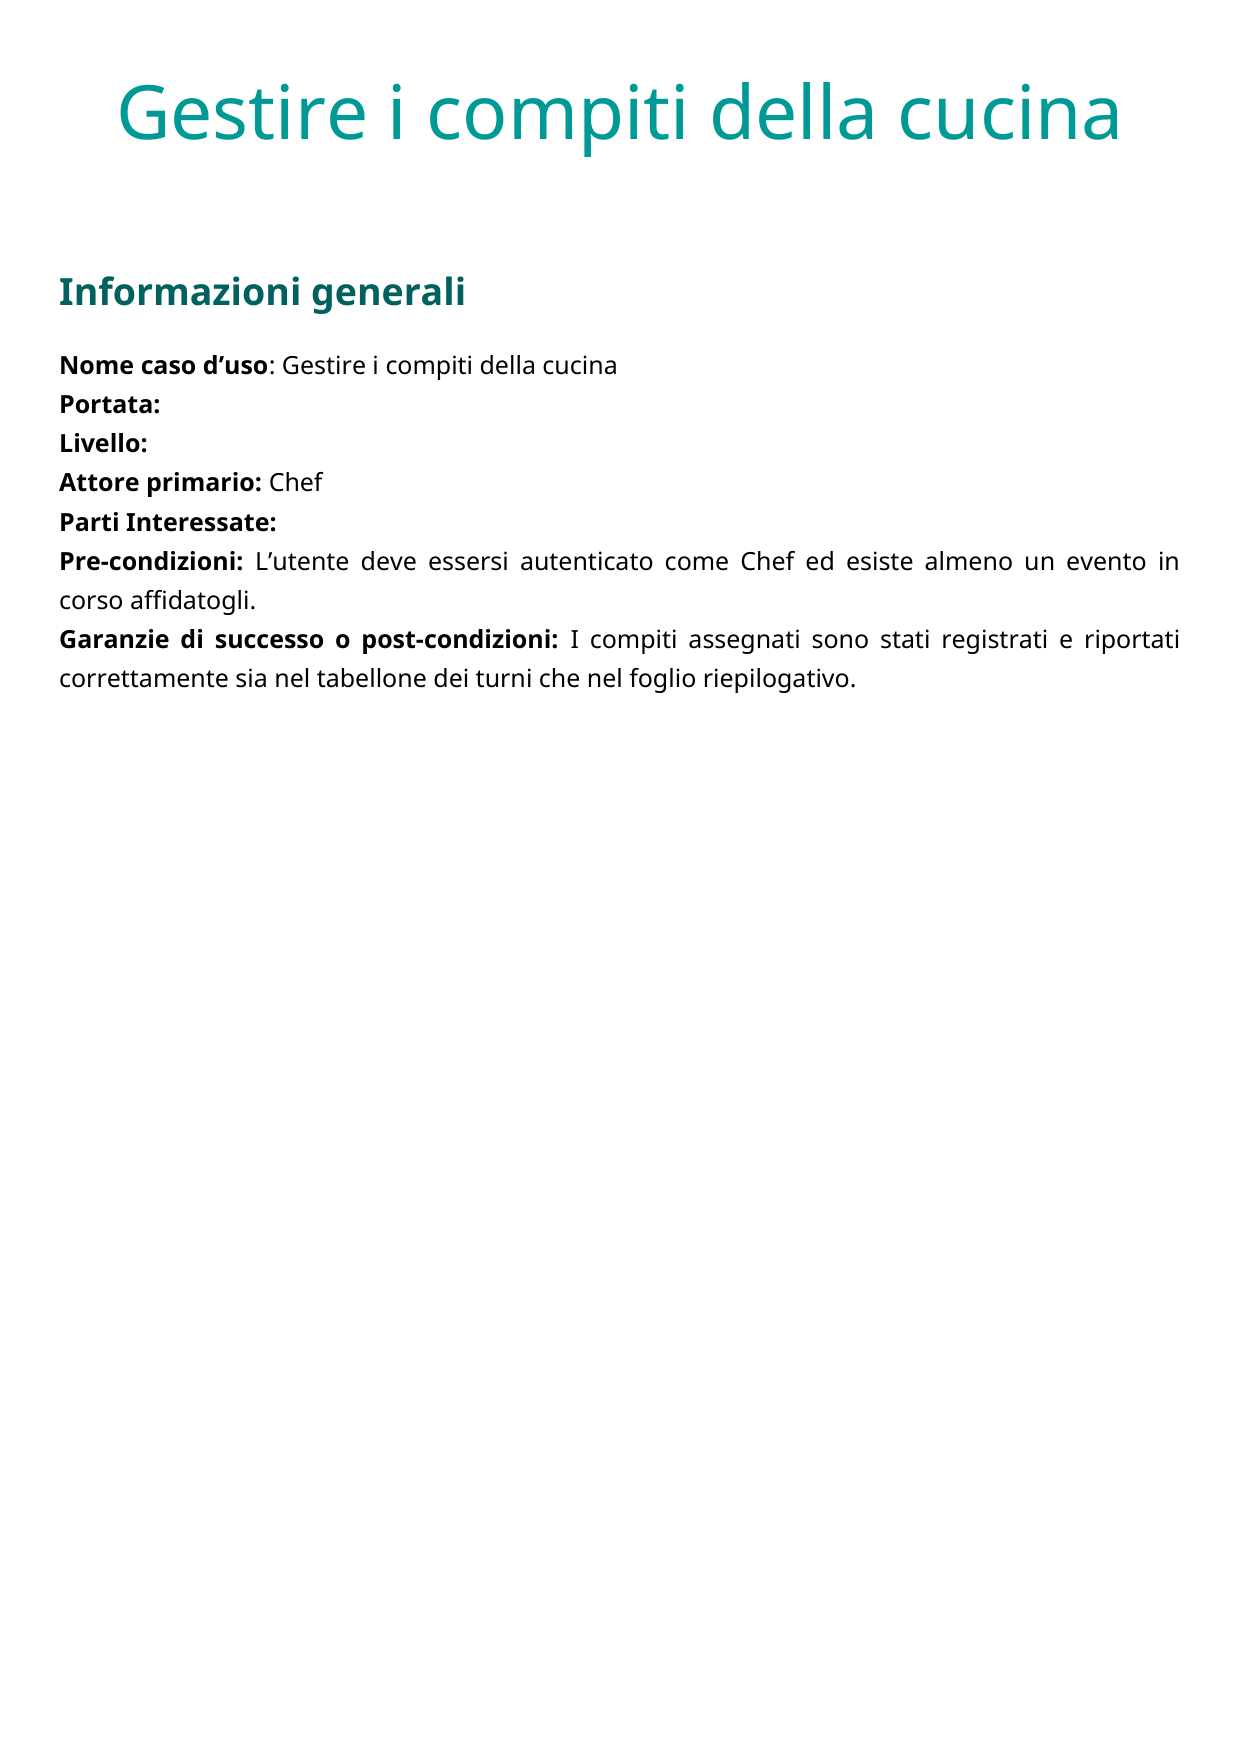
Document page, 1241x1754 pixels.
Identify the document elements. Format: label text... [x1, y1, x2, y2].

text Attore primario: Chef [59, 465, 1181, 499]
text Pre-condizioni: L’utente deve essersi autenticato come Chef ed esiste almeno un evento in corso affidatogli. [59, 543, 1181, 617]
text Nome caso d’uso: Gestire i compiti della cucina [59, 348, 1181, 382]
title Gestire i compiti della cucina [59, 59, 1181, 161]
text Parti Interessate: [59, 504, 1181, 538]
text Livello: [59, 426, 1181, 460]
subtitle Informazioni generali [59, 265, 1181, 316]
text Garanzie di successo o post-condizioni: I compiti assegnati sono stati registrati e riportati correttamente sia nel tabellone dei turni che nel foglio riepilogativo. [59, 622, 1181, 695]
text Portata: [59, 387, 1181, 421]
